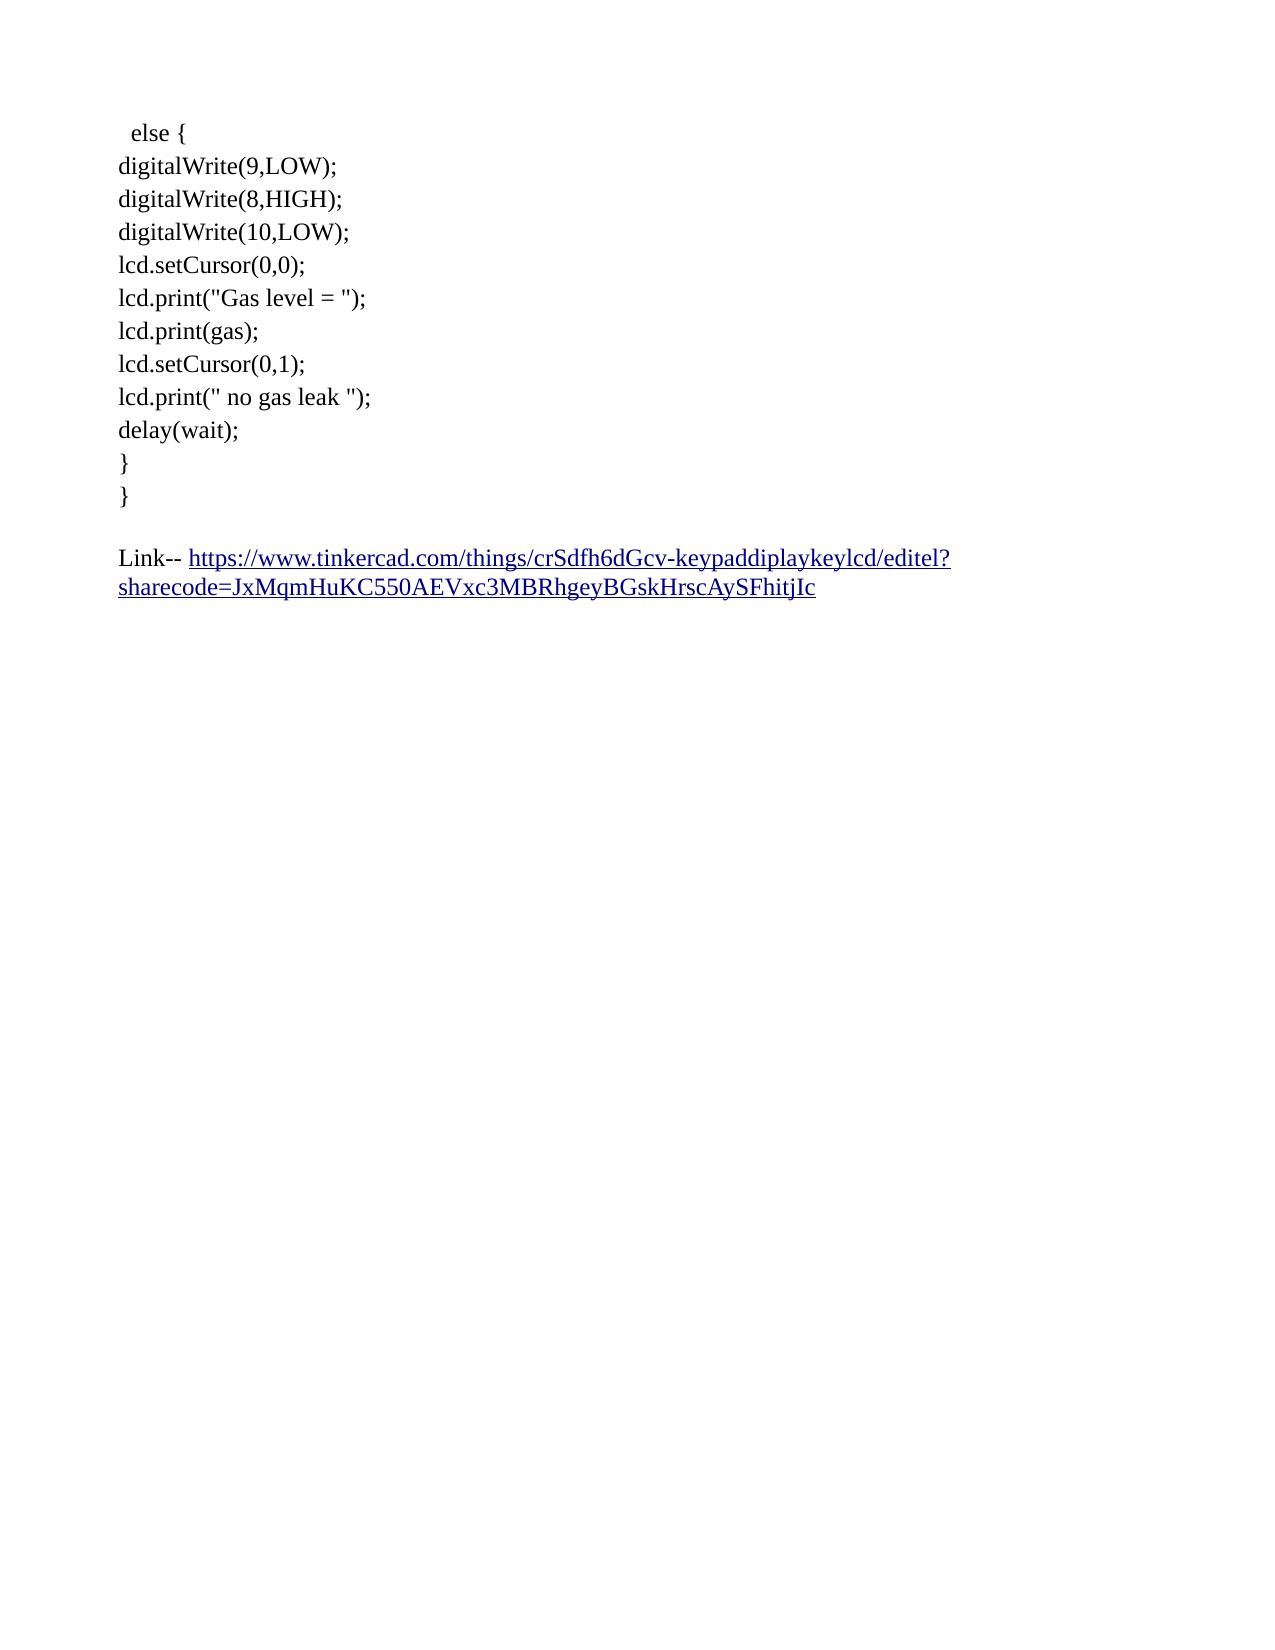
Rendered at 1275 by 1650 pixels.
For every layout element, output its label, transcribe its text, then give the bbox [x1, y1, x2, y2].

text lcd.print("Gas level = "); [118, 283, 1157, 312]
text } [118, 448, 1157, 477]
text lcd.print(gas); [118, 316, 1157, 345]
text else { [118, 118, 1157, 147]
text delay(wait); [118, 415, 1157, 444]
text } [118, 481, 1157, 510]
text lcd.setCursor(0,1); [118, 349, 1157, 378]
text lcd.setCursor(0,0); [118, 250, 1157, 279]
text lcd.print(" no gas leak "); [118, 382, 1157, 411]
text digitalWrite(9,LOW); [118, 151, 1157, 180]
text digitalWrite(8,HIGH); [118, 184, 1157, 213]
text digitalWrite(10,LOW); [118, 217, 1157, 246]
text Link-- https://www.tinkercad.com/things/crSdfh6dGcv-keypaddiplaykeylcd/editel?sharecode=JxMqmHuKC550AEVxc3MBRhgeyBGskHrscAySFhitjIc [118, 543, 1157, 601]
